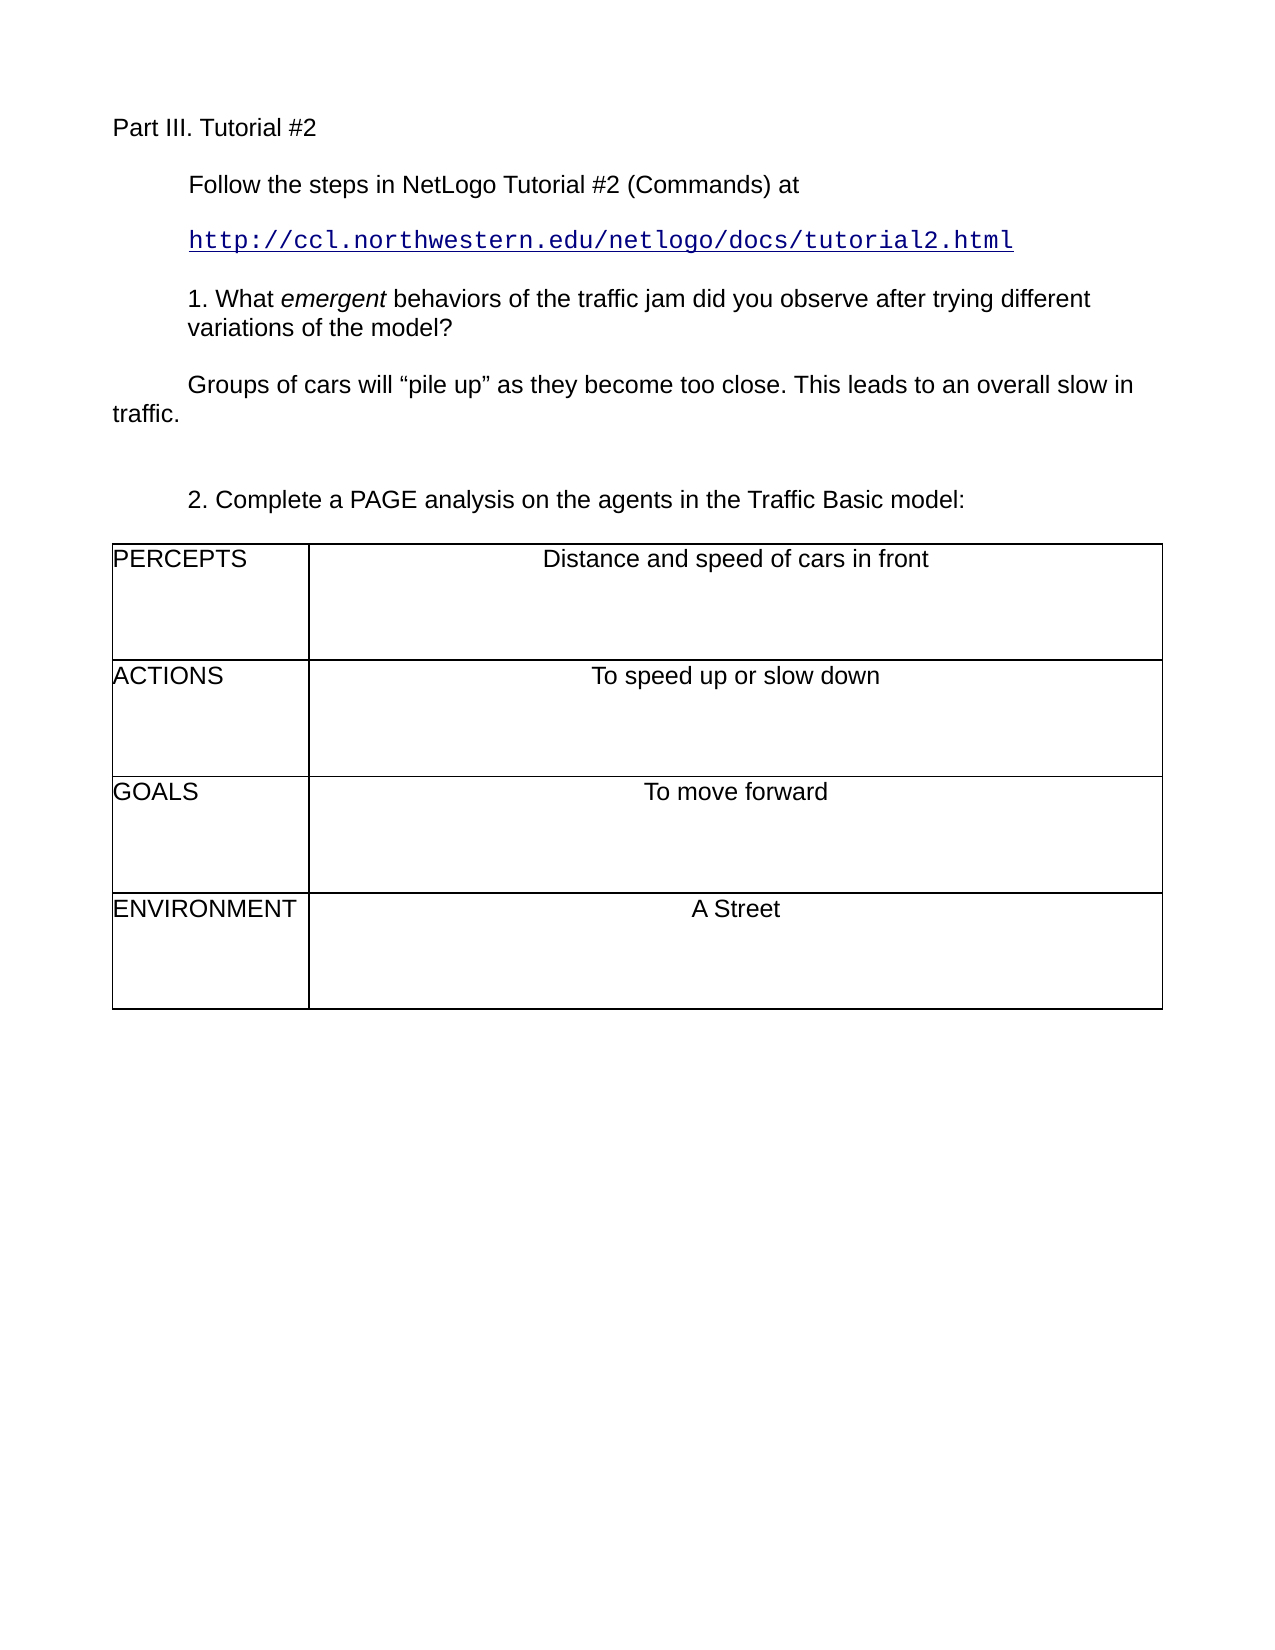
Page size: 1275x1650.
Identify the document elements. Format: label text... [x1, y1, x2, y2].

text 1. What emergent behaviors of the traffic jam did you observe after trying different variations of the model? [187, 284, 1162, 342]
table_header PERCEPTS [113, 545, 308, 659]
text 2. Complete a PAGE analysis on the agents in the Traffic Basic model: [187, 485, 1162, 514]
table_cell To move forward [310, 777, 1162, 892]
text Part III. Tutorial #2 [112, 112, 1162, 141]
text Follow the steps in NetLogo Tutorial #2 (Commands) at [188, 170, 1162, 199]
table_header Distance and speed of cars in front [310, 545, 1162, 659]
table_cell To speed up or slow down [310, 661, 1162, 776]
text http://ccl.northwestern.edu/netlogo/docs/tutorial2.html [188, 227, 1162, 256]
table_cell ACTIONS [113, 661, 308, 776]
table_cell GOALS [113, 777, 308, 892]
table_cell ENVIRONMENT [113, 894, 308, 1008]
text Groups of cars will “pile up” as they become too close. This leads to an overall slow in traffic. [112, 370, 1162, 428]
table_cell A Street [310, 894, 1162, 1008]
